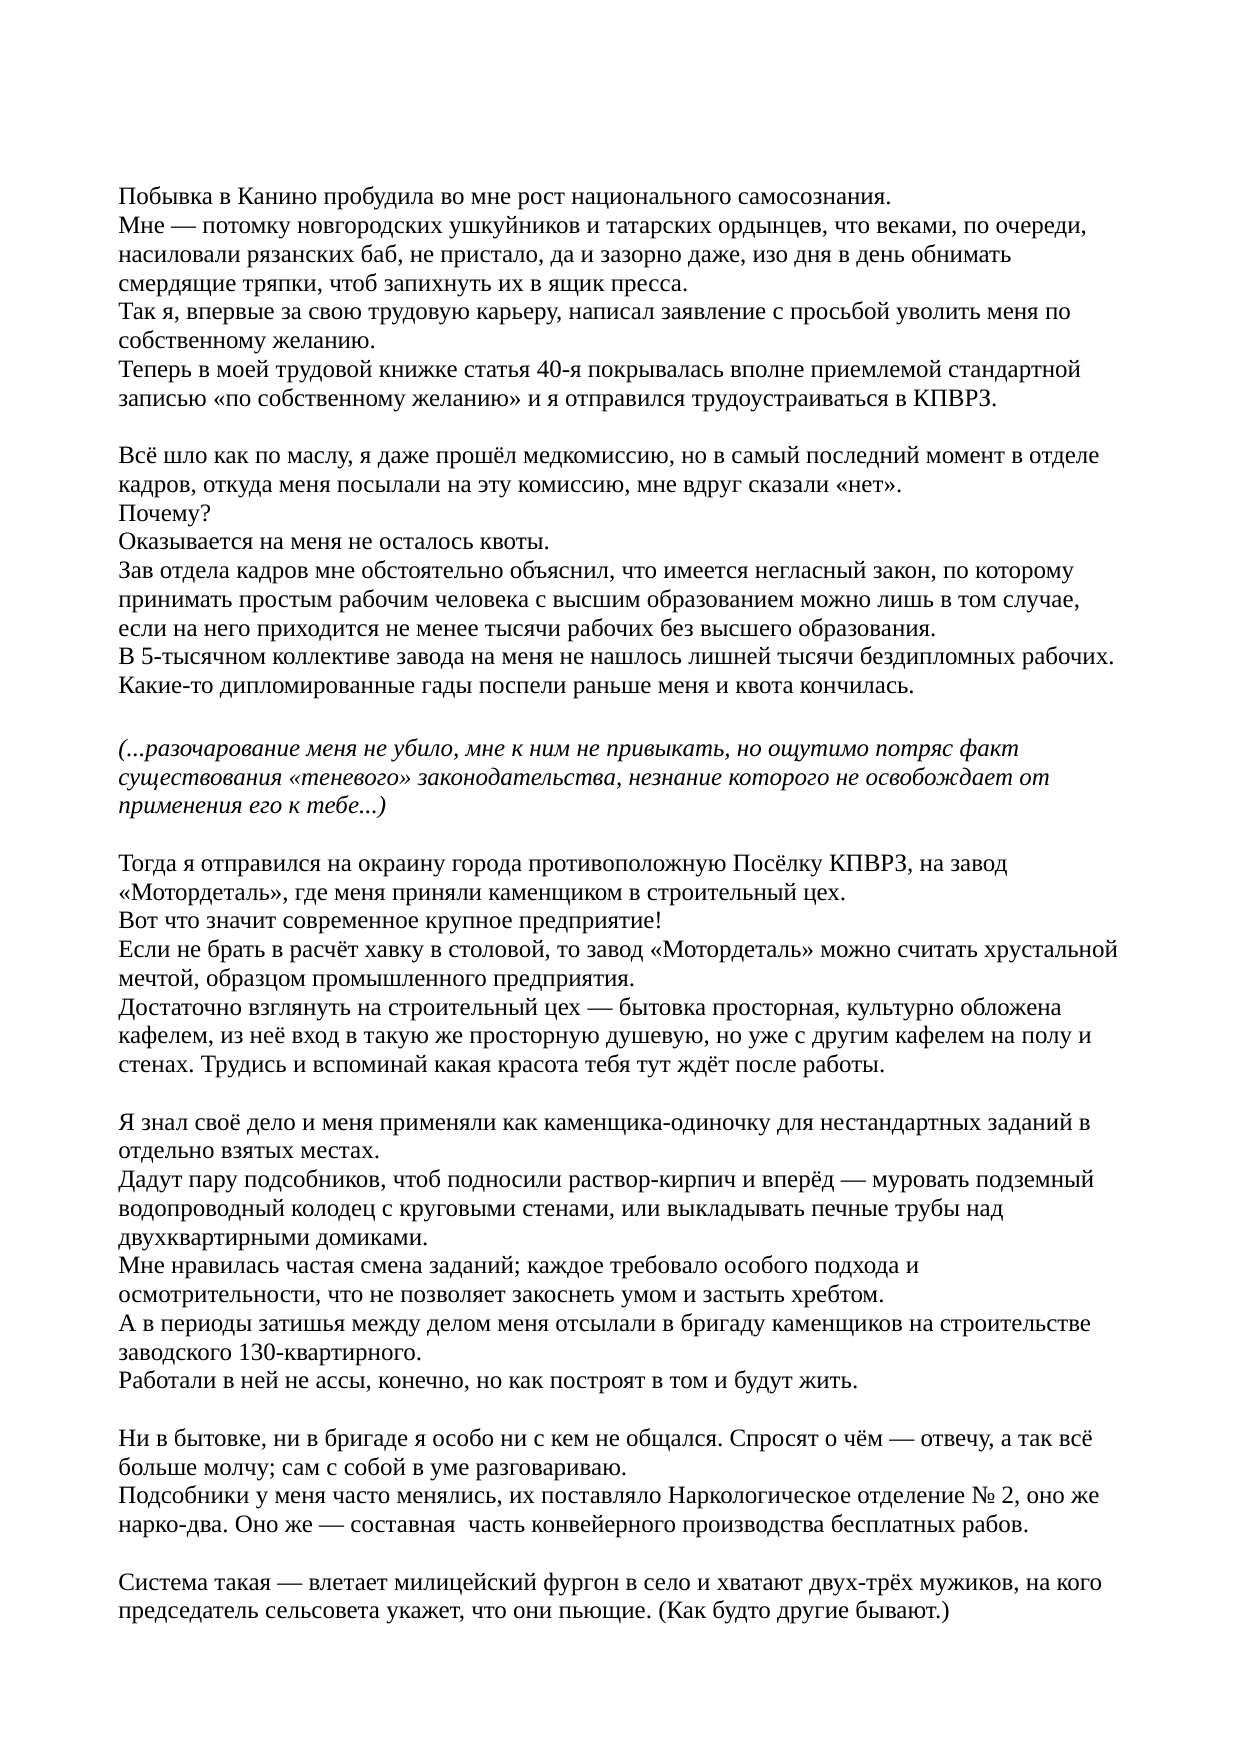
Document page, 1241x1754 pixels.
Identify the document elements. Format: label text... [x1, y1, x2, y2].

text Если не брать в расчёт хавку в столовой, то завод «Мотордеталь» можно считать хрустальной мечтой, образцом промышленного предприятия. [118, 934, 1122, 992]
text Работали в ней не ассы, конечно, но как построят в том и будут жить. [118, 1365, 1122, 1394]
text А в периоды затишья между делом меня отсылали в бригаду каменщиков на строительстве заводского 130-квартирного. [118, 1308, 1122, 1365]
text Всё шло как по маслу, я даже прошёл медкомиссию, но в самый последний момент в отделе кадров, откуда меня посылали на эту комиссию, мне вдруг сказали «нет». [118, 440, 1122, 498]
text Тогда я отправился на окраину города противоположную Посёлку КПВРЗ, на завод «Мотордеталь», где меня приняли каменщиком в строительный цех. [118, 848, 1122, 905]
text Оказывается на меня не осталось квоты. [118, 526, 1122, 555]
text Побывка в Канино пробудила во мне рост национального самосознания. [118, 181, 1122, 210]
text Система такая — влетает милицейский фургон в село и хватают двух-трёх мужиков, на кого председатель сельсовета укажет, что они пьющие. (Как будто другие бывают.) [118, 1567, 1122, 1624]
text (...разочарование меня не убило, мне к ним не привыкать, но ощутимо потряс факт существования «теневого» законодательства, незнание которого не освобождает от применения его к тебе...) [118, 733, 1122, 819]
text Подсобники у меня часто менялись, их поставляло Наркологическое отделение № 2, оно же нарко-два. Оно же — составная часть конвейерного производства бесплатных рабов. [118, 1480, 1122, 1538]
text Мне нравилась частая смена заданий; каждое требовало особого подхода и осмотрительности, что не позволяет закоснеть умом и застыть хребтом. [118, 1250, 1122, 1308]
text Мне — потомку новгородских ушкуйников и татарских ордынцев, что веками, по очереди, насиловали рязанских баб, не пристало, да и зазорно даже, изо дня в день обнимать смердящие тряпки, чтоб запихнуть их в ящик пресса. [118, 210, 1122, 296]
text Так я, впервые за свою трудовую карьеру, написал заявление с просьбой уволить меня по собственному желанию. [118, 296, 1122, 354]
text Достаточно взглянуть на строительный цех — бытовка просторная, культурно обложена кафелем, из неё вход в такую же просторную душевую, но уже с другим кафелем на полу и стенах. Трудись и вспоминай какая красота тебя тут ждёт после работы. [118, 992, 1122, 1078]
text Ни в бытовке, ни в бригаде я особо ни с кем не общался. Спросят о чём — отвечу, а так всё больше молчу; сам с собой в уме разговариваю. [118, 1423, 1122, 1480]
text Дадут пару подсобников, чтоб подносили раствор-кирпич и вперёд — муровать подземный водопроводный колодец с круговыми стенами, или выкладывать печные трубы над двухквартирными домиками. [118, 1164, 1122, 1250]
text Вот что значит современное крупное предприятие! [118, 905, 1122, 934]
text Я знал своё дело и меня применяли как каменщика-одиночку для нестандартных заданий в отдельно взятых местах. [118, 1107, 1122, 1164]
text Теперь в моей трудовой книжке статья 40-я покрывалась вполне приемлемой стандартной записью «по собственному желанию» и я отправился трудоустраиваться в КПВРЗ. [118, 354, 1122, 411]
text В 5-тысячном коллективе завода на меня не нашлось лишней тысячи бездипломных рабочих. Какие-то дипломированные гады поспели раньше меня и квота кончилась. [118, 641, 1122, 699]
text Почему? [118, 498, 1122, 526]
text Зав отдела кадров мне обстоятельно объяснил, что имеется негласный закон, по которому принимать простым рабочим человека с высшим образованием можно лишь в том случае, если на него приходится не менее тысячи рабочих без высшего образования. [118, 555, 1122, 641]
